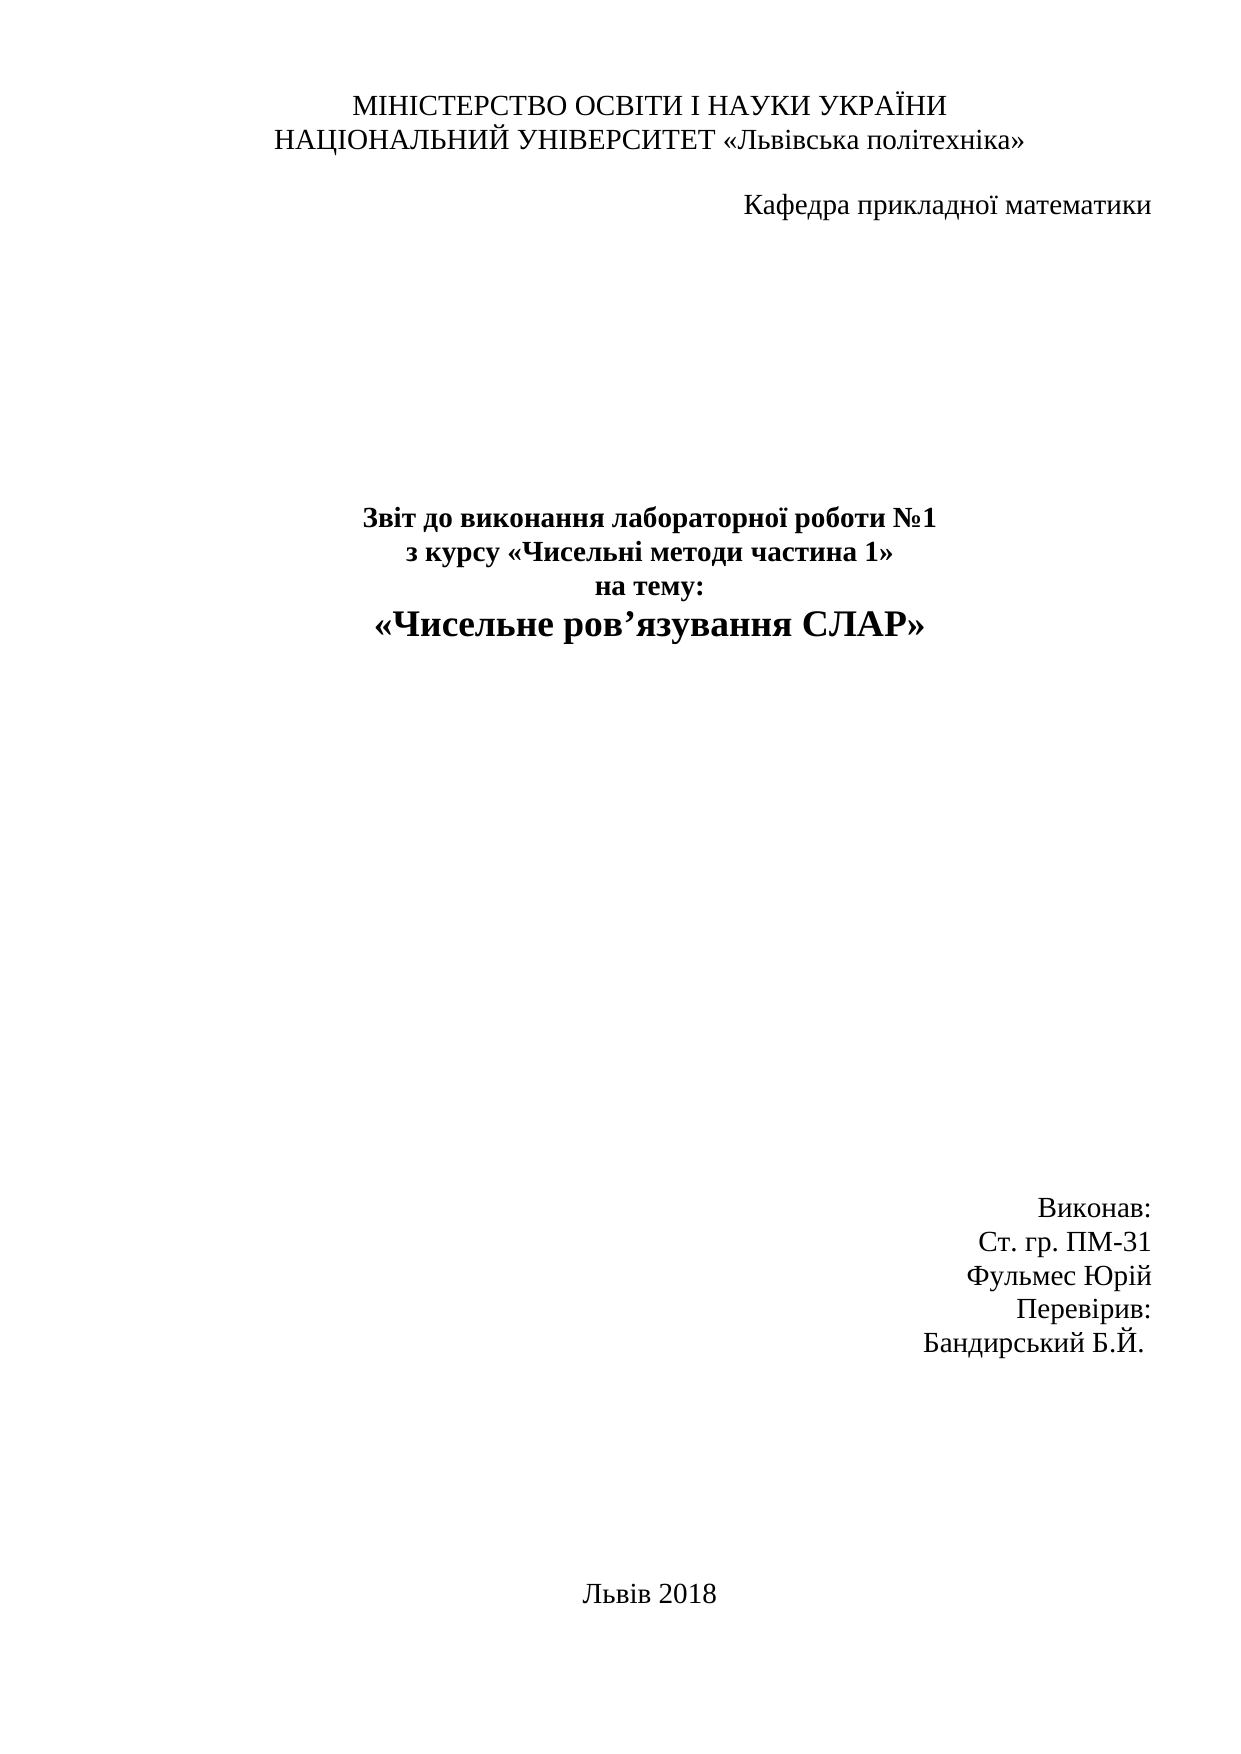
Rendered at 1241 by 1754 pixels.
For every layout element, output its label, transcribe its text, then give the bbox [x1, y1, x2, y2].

text МІНІСТЕРСТВО ОСВІТИ І НАУКИ УКРАЇНИ [148, 88, 1152, 122]
text на тему: [148, 568, 1152, 601]
text «Чисельне ров’язування СЛАР» [148, 601, 1152, 644]
text Виконав: [842, 1191, 1152, 1224]
text НАЦІОНАЛЬНИЙ УНІВЕРСИТЕТ «Львівська політехніка» [148, 122, 1152, 156]
text Звіт до виконання лабораторної роботи №1 [148, 501, 1152, 534]
text Львів 2018 [148, 1576, 1152, 1641]
text з курсу «Чисельні методи частина 1» [148, 534, 1152, 568]
text Фульмес Юрій [842, 1258, 1152, 1291]
text Перевірив: [842, 1291, 1152, 1325]
text Ст. гр. ПМ-31 [842, 1224, 1152, 1258]
text Кафедра прикладної математики [148, 187, 1152, 220]
text Бандирський Б.Й. [842, 1325, 1152, 1358]
